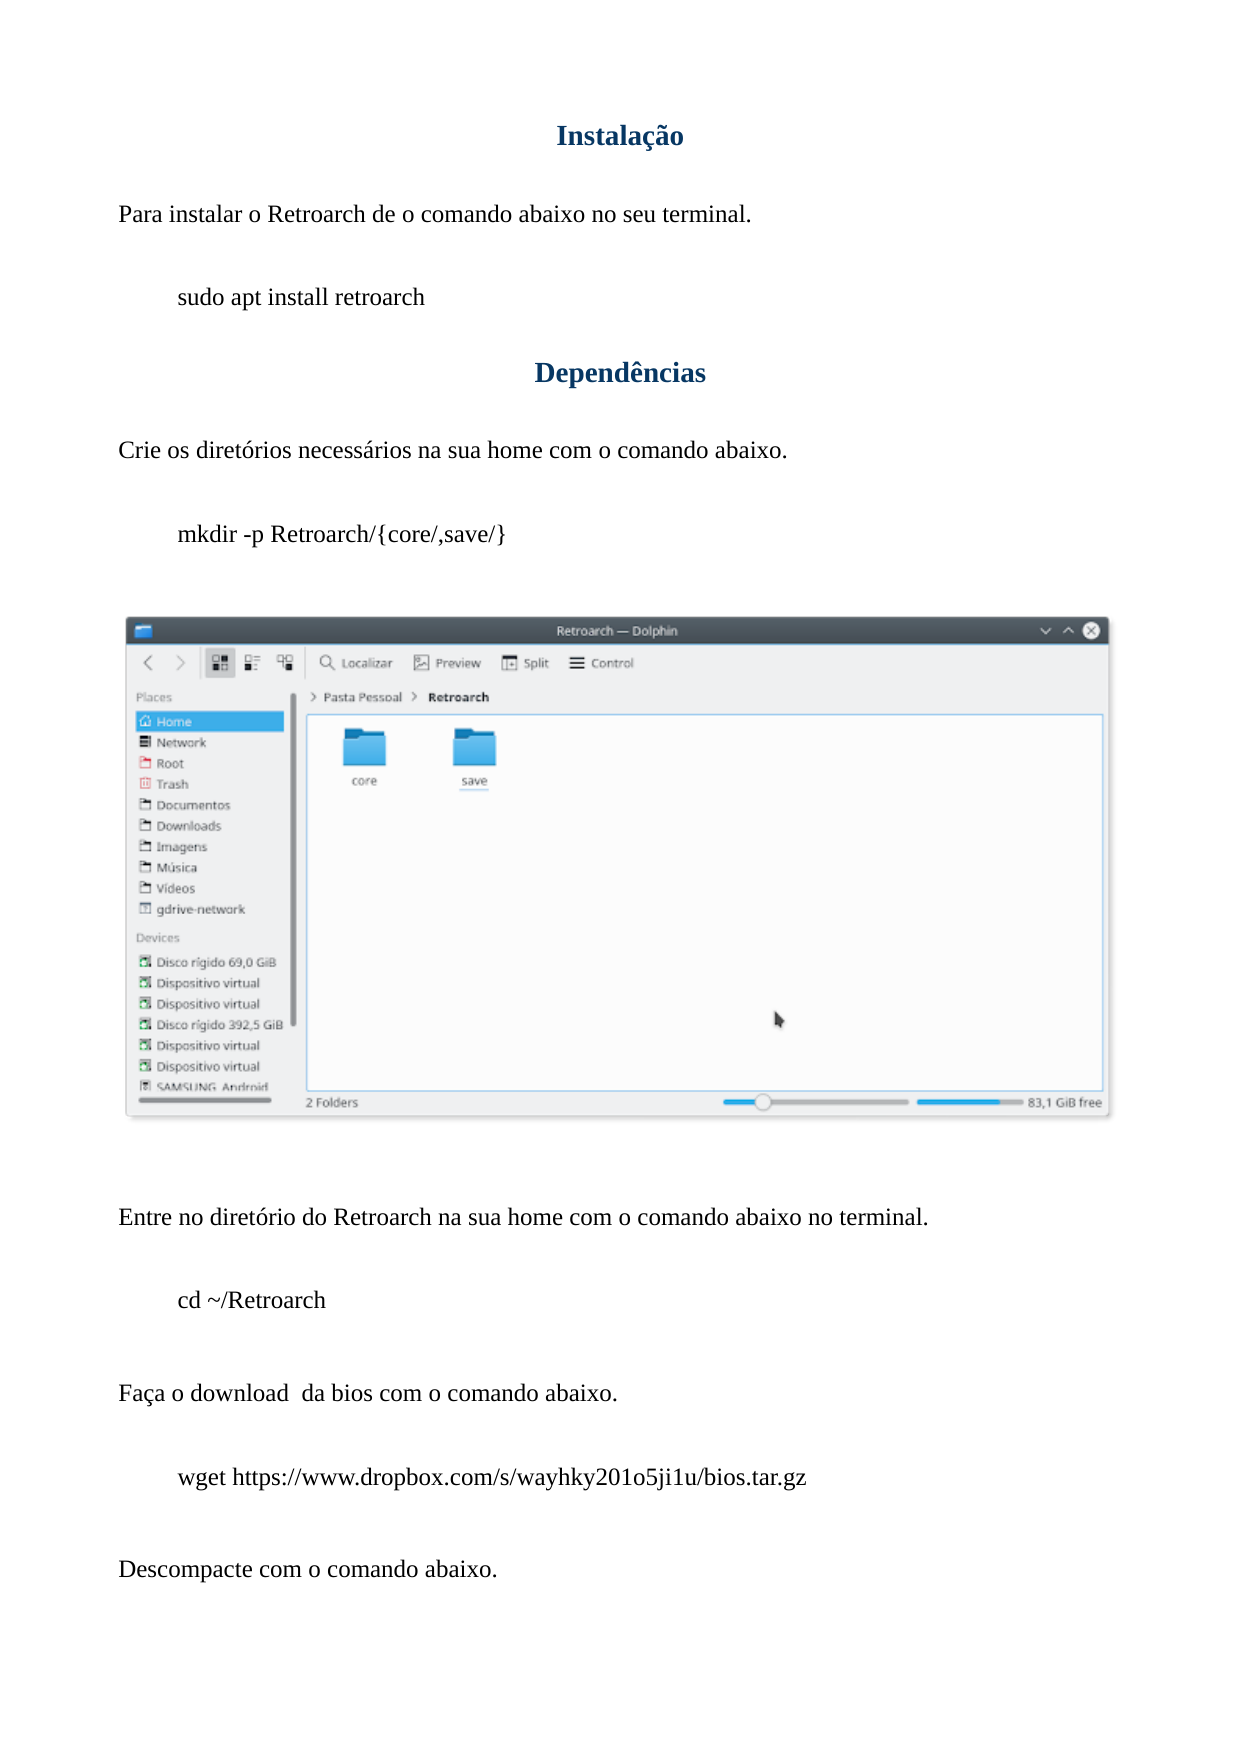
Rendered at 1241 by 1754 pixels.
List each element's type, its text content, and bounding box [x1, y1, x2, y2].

text Entre no diretório do Retroarch na sua home com o comando abaixo no terminal. [118, 1202, 1122, 1231]
text mkdir -p Retroarch/{core/,save/} [177, 519, 1063, 548]
subtitle Dependências [118, 355, 1122, 388]
text sudo apt install retroarch [177, 282, 1063, 311]
text Para instalar o Retroarch de o comando abaixo no seu terminal. [118, 199, 1122, 227]
text cd ~/Retroarch [177, 1286, 1063, 1314]
text Faça o download da bios com o comando abaixo. [118, 1378, 1122, 1407]
text wget https://www.dropbox.com/s/wayhky201o5ji1u/bios.tar.gz [177, 1462, 1063, 1491]
text Descompacte com o comando abaixo. [118, 1554, 1122, 1583]
subtitle Instalação [118, 118, 1122, 152]
text Crie os diretórios necessários na sua home com o comando abaixo. [118, 436, 1122, 464]
picture [120, 611, 1121, 1128]
